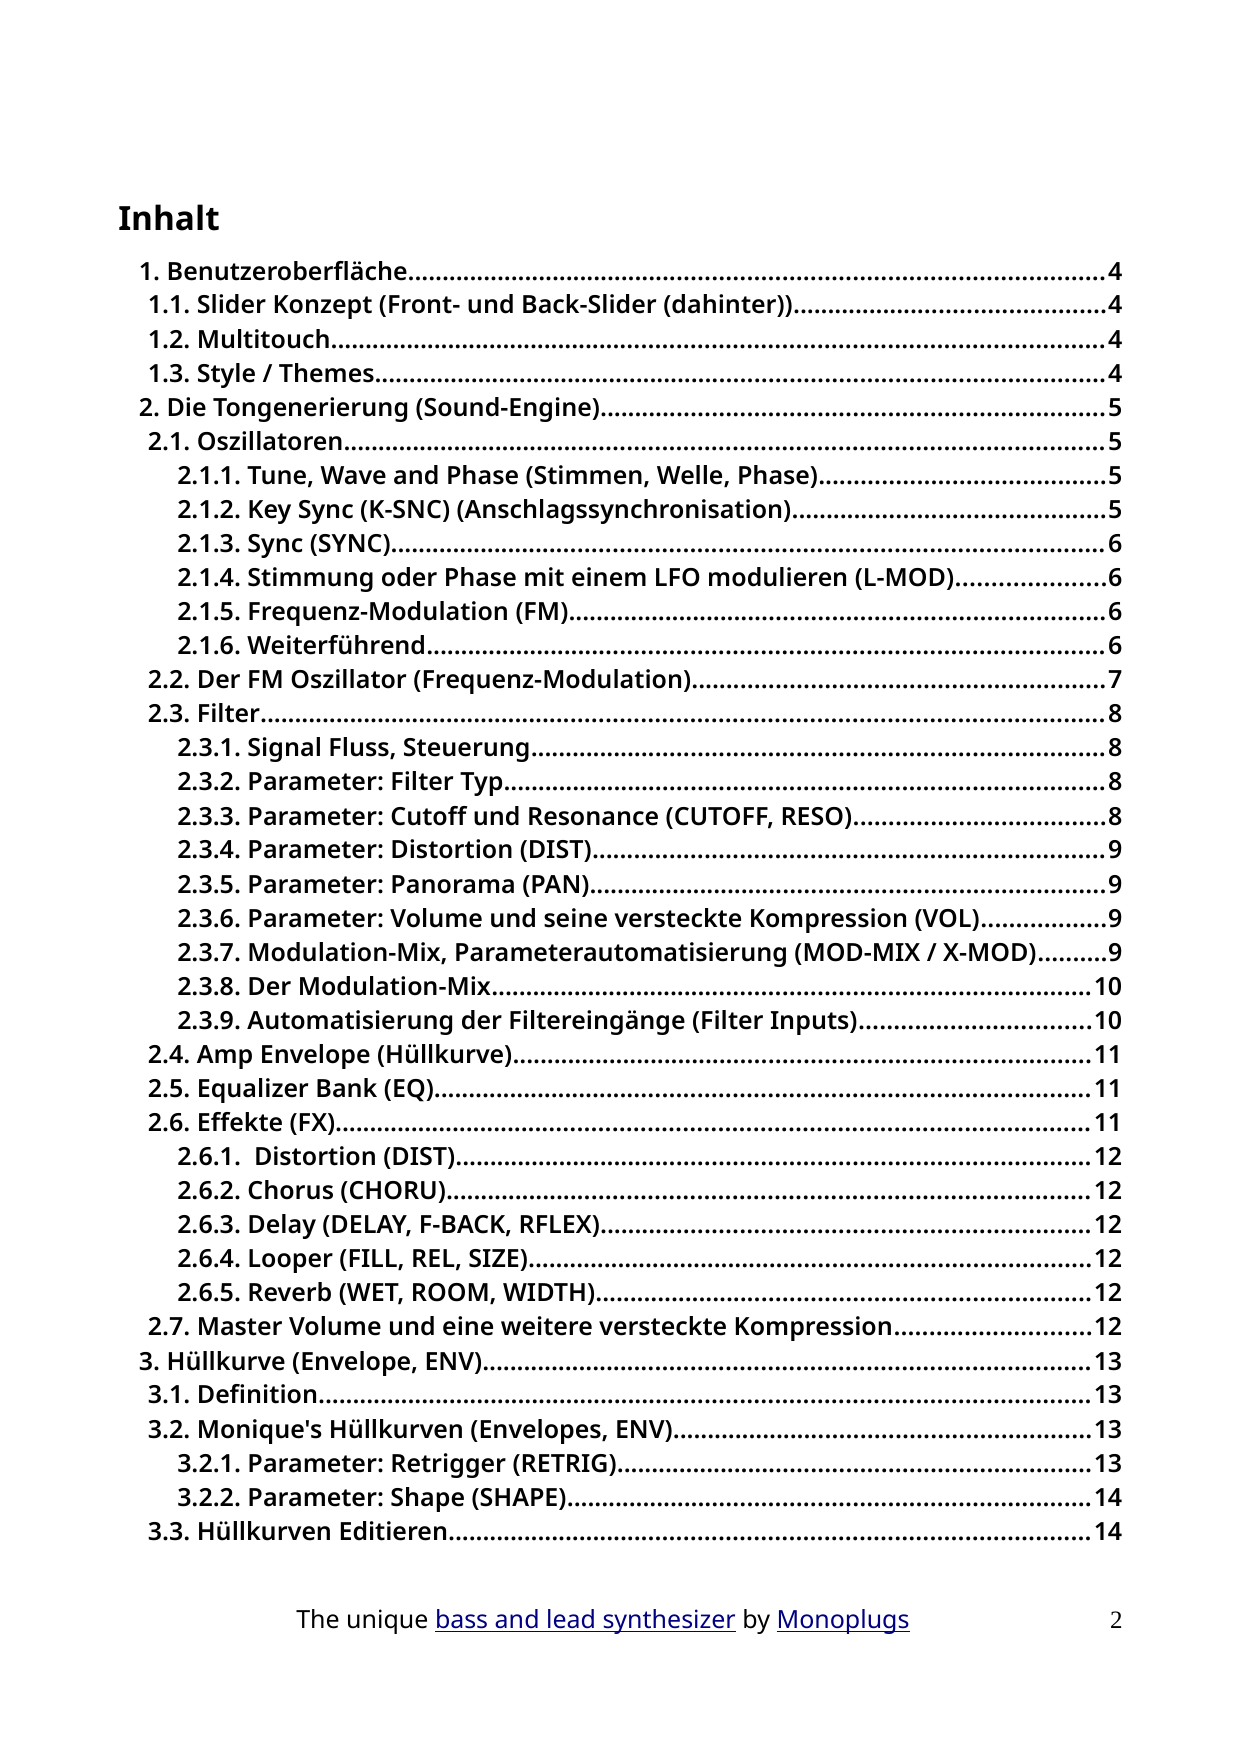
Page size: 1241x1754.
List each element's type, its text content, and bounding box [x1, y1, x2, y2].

text 1.2. Multitouch 4 [148, 321, 1122, 355]
text 1. Benutzeroberfläche 4 [118, 253, 1122, 287]
text 3.1. Definition 13 [148, 1377, 1122, 1411]
text 1.1. Slider Konzept (Front- und Back-Slider (dahinter)) 4 [148, 287, 1122, 321]
text 2.3.8. Der Modulation-Mix 10 [177, 968, 1122, 1002]
text 2.5. Equalizer Bank (EQ) 11 [148, 1071, 1122, 1105]
text 2.4. Amp Envelope (Hüllkurve) 11 [148, 1037, 1122, 1071]
text 2.1. Oszillatoren 5 [148, 423, 1122, 457]
text 2.3.7. Modulation-Mix, Parameterautomatisierung (MOD-MIX / X-MOD) 9 [177, 934, 1122, 968]
text 2.6. Effekte (FX) 11 [148, 1105, 1122, 1139]
text 2.6.4. Looper (FILL, REL, SIZE) 12 [177, 1241, 1122, 1275]
text 2.3.6. Parameter: Volume und seine versteckte Kompression (VOL) 9 [177, 900, 1122, 934]
text 2.6.2. Chorus (CHORU) 12 [177, 1173, 1122, 1207]
text 2.7. Master Volume und eine weitere versteckte Kompression 12 [148, 1309, 1122, 1343]
text 2.1.3. Sync (SYNC) 6 [177, 526, 1122, 560]
text 2.1.1. Tune, Wave and Phase (Stimmen, Welle, Phase) 5 [177, 457, 1122, 492]
text 2.3.1. Signal Fluss, Steuerung 8 [177, 730, 1122, 764]
text 2.3.4. Parameter: Distortion (DIST) 9 [177, 832, 1122, 866]
text 1.3. Style / Themes 4 [148, 355, 1122, 389]
text 2.6.3. Delay (DELAY, F-BACK, RFLEX) 12 [177, 1207, 1122, 1241]
text 2.6.1. Distortion (DIST) 12 [177, 1139, 1122, 1173]
text 2.3.2. Parameter: Filter Typ 8 [177, 764, 1122, 798]
text 3.3. Hüllkurven Editieren 14 [148, 1513, 1122, 1547]
text 2.3.3. Parameter: Cutoff und Resonance (CUTOFF, RESO) 8 [177, 798, 1122, 832]
text 2.1.2. Key Sync (K-SNC) (Anschlagssynchronisation) 5 [177, 492, 1122, 526]
text 3. Hüllkurve (Envelope, ENV) 13 [118, 1343, 1122, 1377]
text 3.2. Monique's Hüllkurven (Envelopes, ENV) 13 [148, 1411, 1122, 1445]
subtitle Inhalt [118, 195, 1122, 241]
text 2.1.6. Weiterführend 6 [177, 628, 1122, 662]
text 2.3. Filter 8 [148, 696, 1122, 730]
text 2.2. Der FM Oszillator (Frequenz-Modulation) 7 [148, 662, 1122, 696]
text 2. Die Tongenerierung (Sound-Engine) 5 [118, 389, 1122, 423]
text 2.1.5. Frequenz-Modulation (FM) 6 [177, 594, 1122, 628]
text 2.6.5. Reverb (WET, ROOM, WIDTH) 12 [177, 1275, 1122, 1309]
text 2.3.5. Parameter: Panorama (PAN) 9 [177, 866, 1122, 900]
text 2.3.9. Automatisierung der Filtereingänge (Filter Inputs) 10 [177, 1002, 1122, 1037]
text 3.2.1. Parameter: Retrigger (RETRIG) 13 [177, 1445, 1122, 1479]
text 3.2.2. Parameter: Shape (SHAPE) 14 [177, 1479, 1122, 1513]
text 2.1.4. Stimmung oder Phase mit einem LFO modulieren (L-MOD) 6 [177, 560, 1122, 594]
